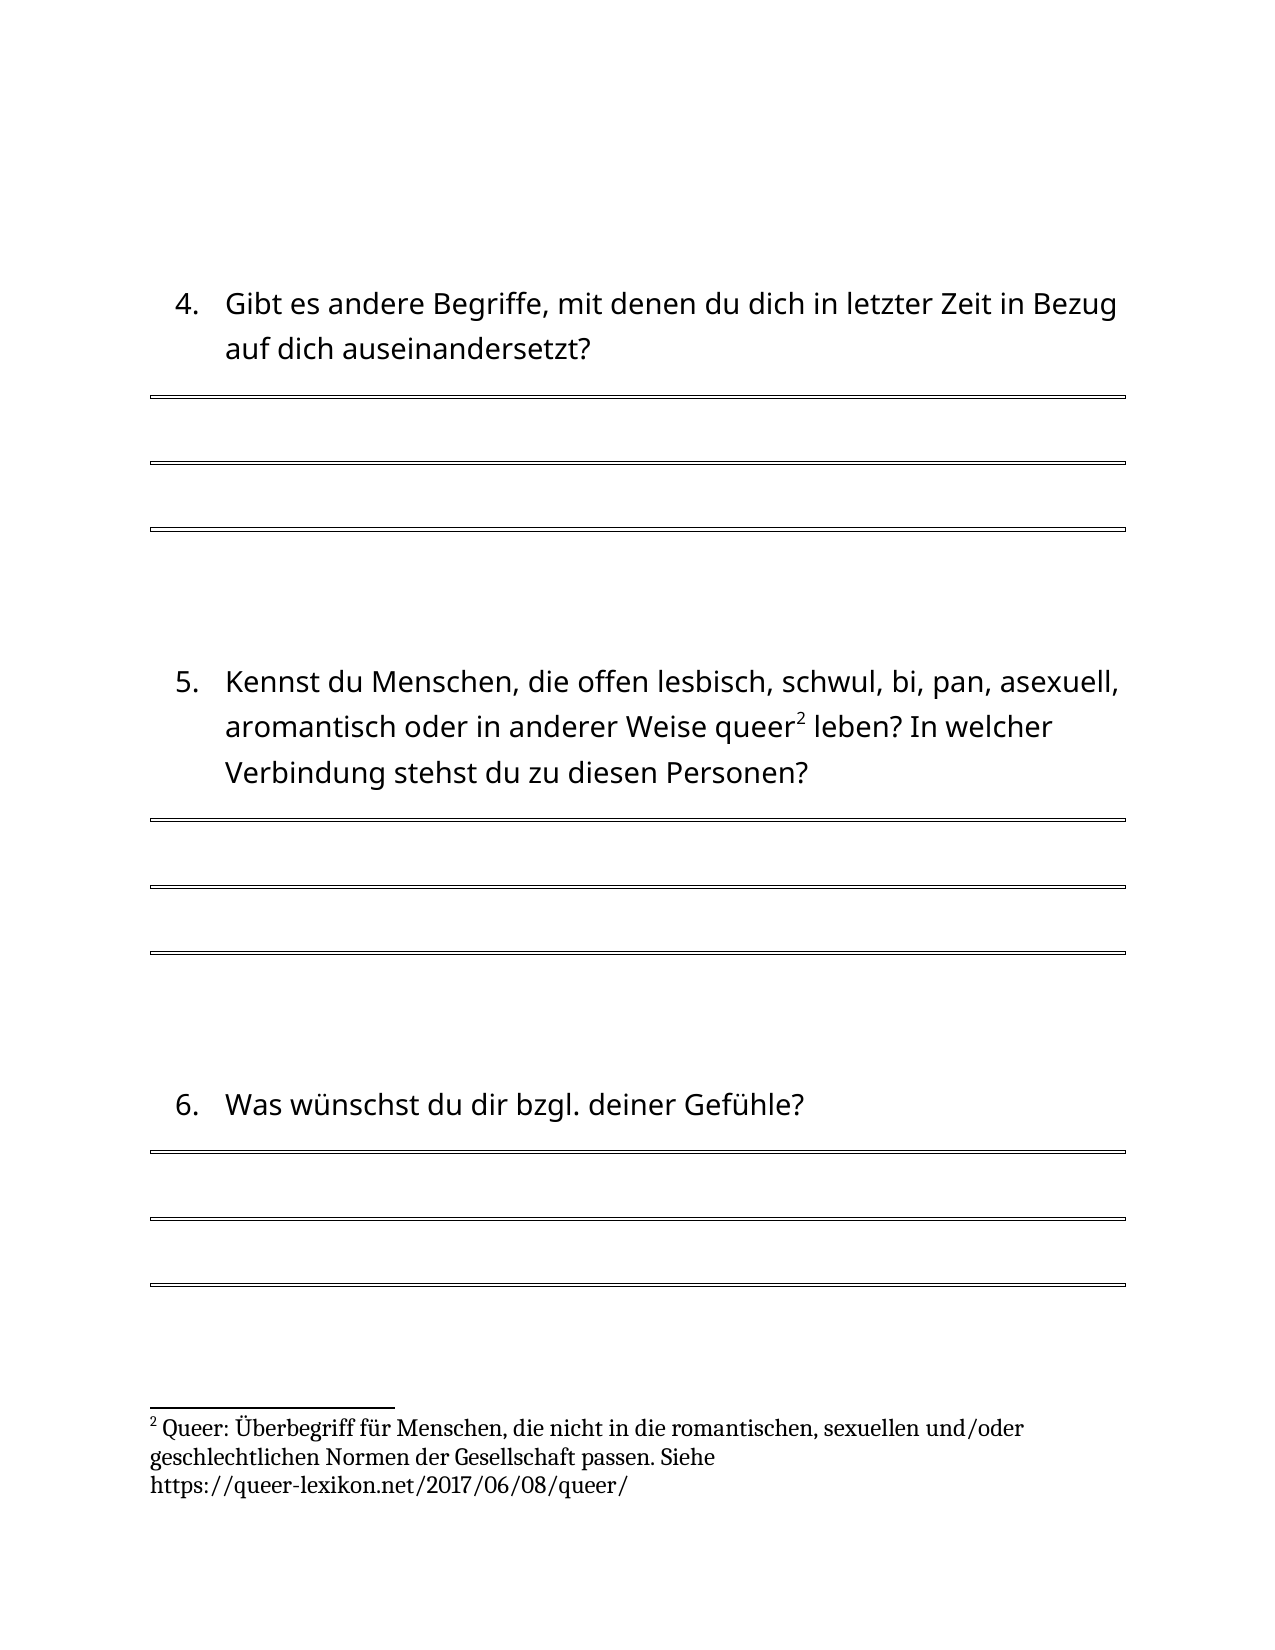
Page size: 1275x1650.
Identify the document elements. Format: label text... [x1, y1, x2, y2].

list Gibt es andere Begriffe, mit denen du dich in letzter Zeit in Bezug auf dich auseinandersetzt? [175, 283, 1125, 368]
list Queer: Überbegriff für Menschen, die nicht in die romantischen, sexuellen und/oder geschlechtlichen Normen der Gesellschaft passen. Siehe https://queer-lexikon.net/2017/06/08/queer/ [150, 1414, 1125, 1500]
list Kennst du Menschen, die offen lesbisch, schwul, bi, pan, asexuell, aromantisch oder in anderer Weise queer leben? In welcher Verbindung stehst du zu diesen Personen? [175, 661, 1125, 792]
list Was wünschst du dir bzgl. deiner Gefühle? [175, 1084, 1125, 1124]
